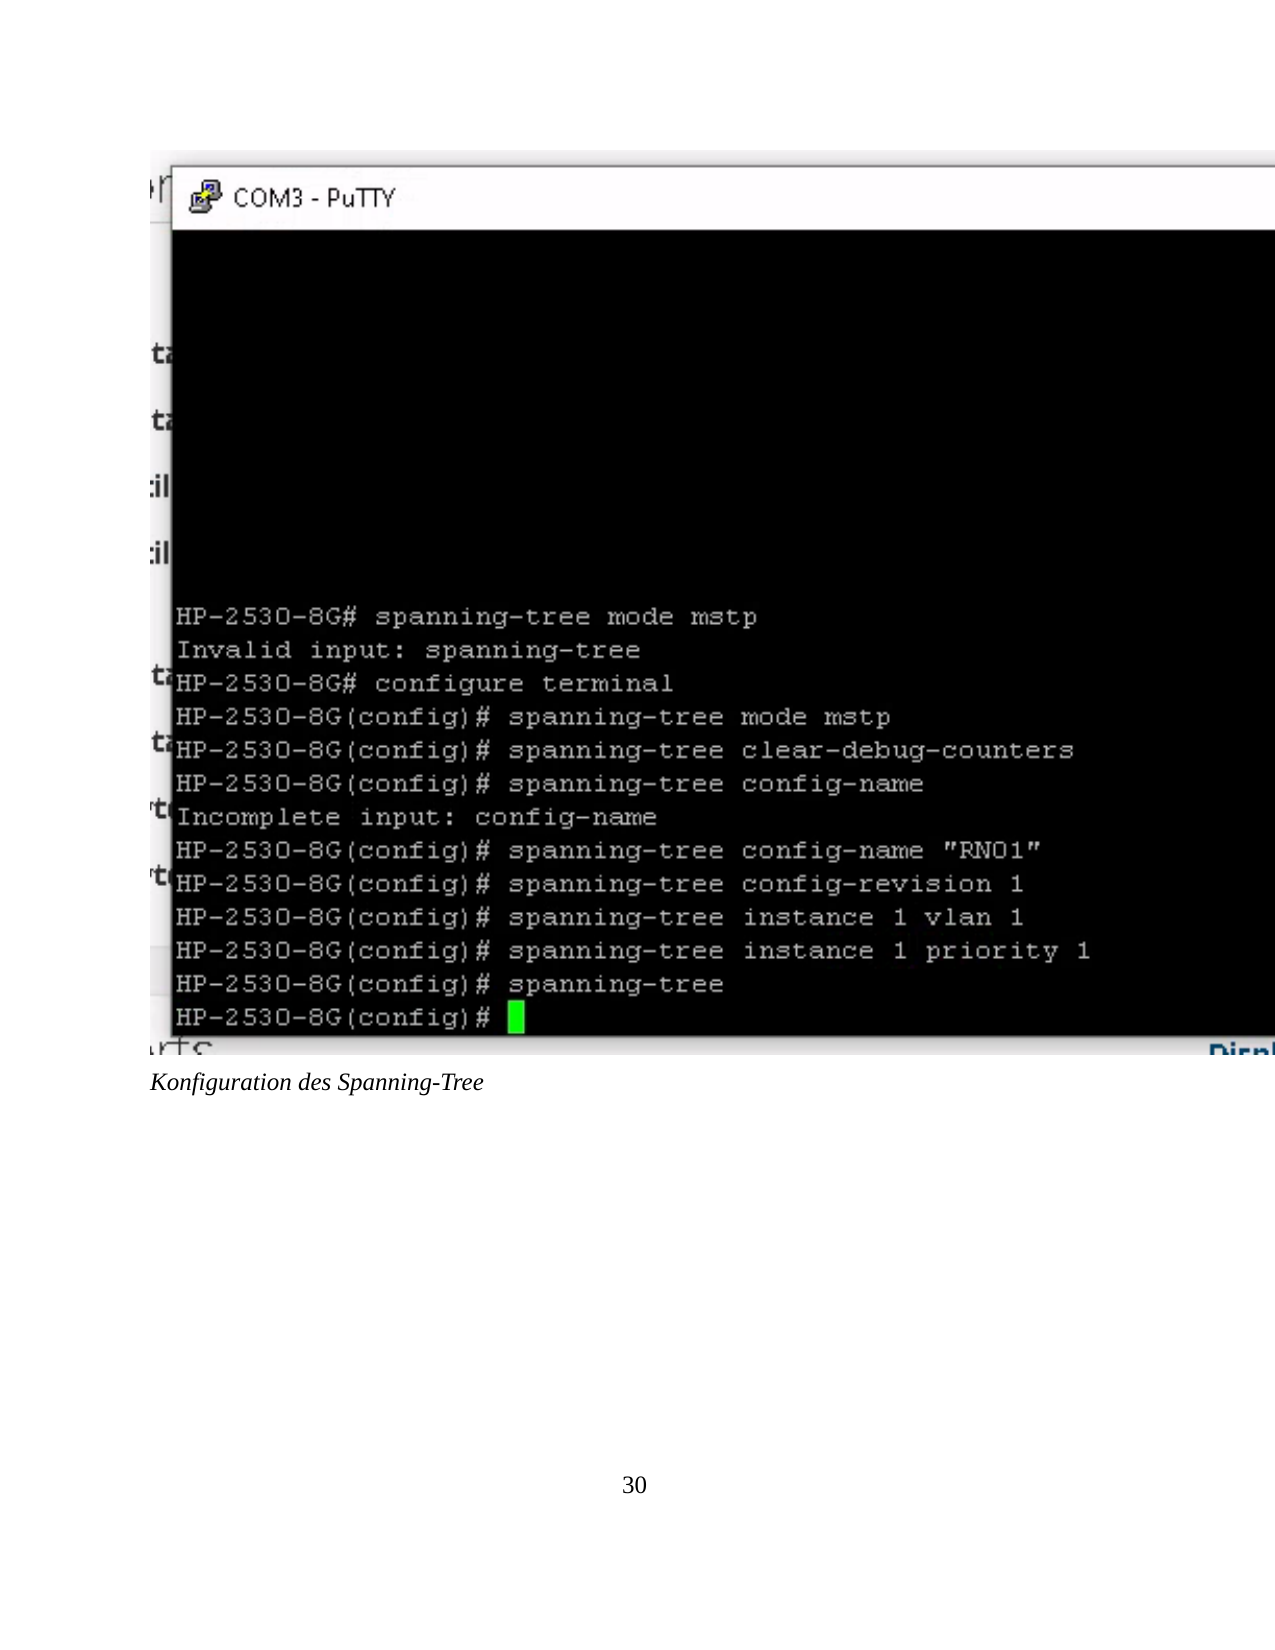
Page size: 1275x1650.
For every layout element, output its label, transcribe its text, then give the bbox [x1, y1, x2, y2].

text Konfiguration des Spanning-Tree [150, 1067, 1125, 1095]
picture [150, 150, 1275, 1055]
